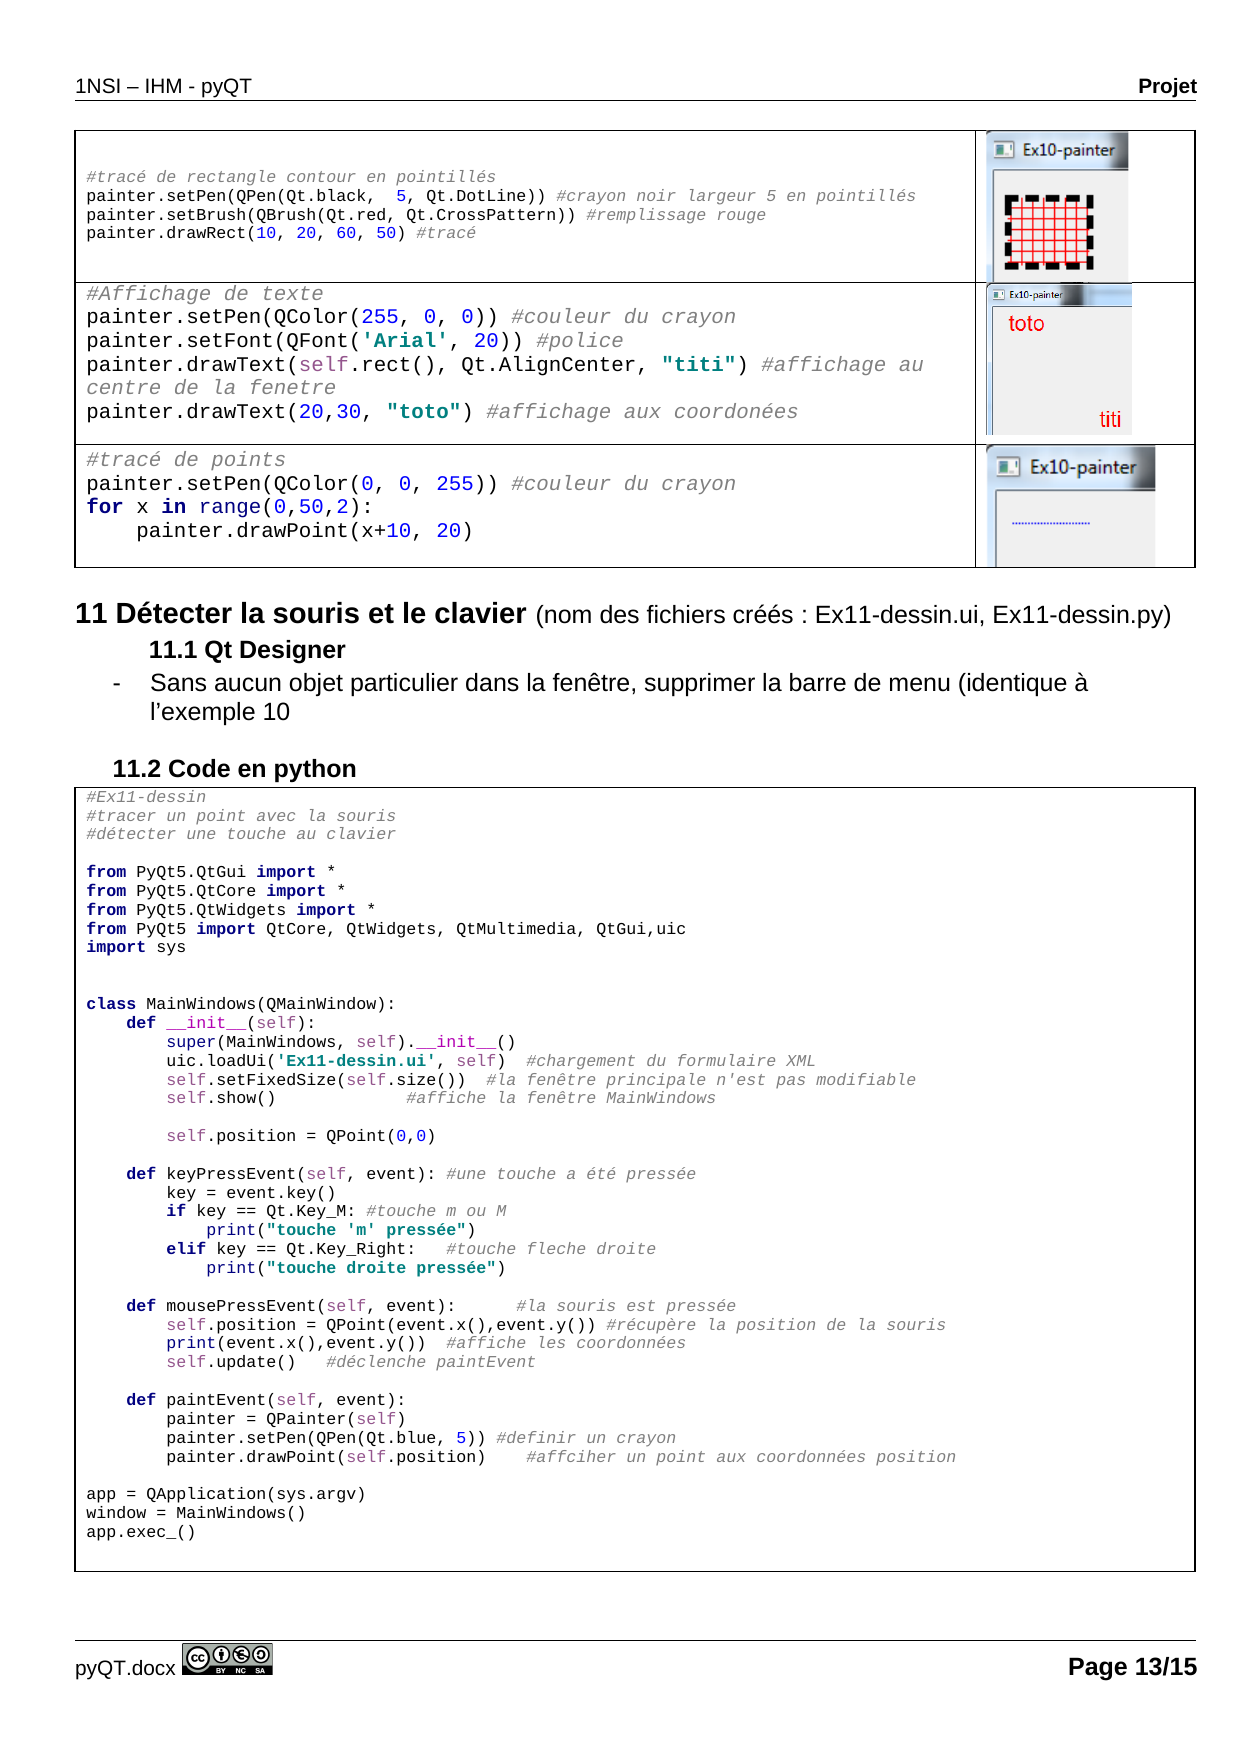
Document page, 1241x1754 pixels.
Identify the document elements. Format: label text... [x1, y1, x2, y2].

table_header [976, 131, 986, 282]
table_cell [976, 283, 1194, 443]
table_cell #tracé de points painter.setPen(QColor(0, 0, 255)) #couleur du crayon for x in range(0,50,2): painter.drawPoint(x+10, 20) [76, 445, 975, 567]
table_cell [1156, 445, 1194, 567]
table_header #Ex11-dessin #tracer un point avec la souris #détecter une touche au clavier from PyQt5.QtGui import * from PyQt5.QtCore import * from PyQt5.QtWidgets import * from PyQt5 import QtCore, QtWidgets, QtMultimedia, QtGui,uic import sys class MainWindows(QMainWindow): def __init__(self): super(MainWindows, self).__init__() uic.loadUi('Ex11-dessin.ui', self) #chargement du formulaire XML self.setFixedSize(self.size()) #la fenêtre principale n'est pas modifiable self.show() #affiche la fenêtre MainWindows self.position = QPoint(0,0) def keyPressEvent(self, event): #une touche a été pressée key = event.key() if key == Qt.Key_M: #touche m ou M print("touche 'm' pressée") elif key == Qt.Key_Right: #touche fleche droite print("touche droite pressée") def mousePressEvent(self, event): #la souris est pressée self.position = QPoint(event.x(),event.y()) #récupère la position de la souris print(event.x(),event.y()) #affiche les coordonnées self.update() #déclenche paintEvent def paintEvent(self, event): painter = QPainter(self) painter.setPen(QPen(Qt.blue, 5)) #definir un crayon painter.drawPoint(self.position) #affciher un point aux coordonnées position app = QApplication(sys.argv) window = MainWindows() app.exec_() [76, 788, 1194, 1571]
table_cell [976, 445, 986, 567]
text 11 Détecter la souris et le clavier (nom des fichiers créés : Ex11-dessin.ui, Ex11-dessin.py) [75, 596, 1196, 630]
text 11.2 Code en python [112, 754, 1196, 783]
text 11.1 Qt Designer [75, 635, 1196, 664]
list Sans aucun objet particulier dans la fenêtre, supprimer la barre de menu (identique à l’exemple 10 [112, 668, 1196, 725]
table_header [1129, 131, 1194, 282]
picture [182, 1643, 273, 1675]
table_header #tracé de rectangle contour en pointillés painter.setPen(QPen(Qt.black, 5, Qt.DotLine)) #crayon noir largeur 5 en pointillés painter.setBrush(QBrush(Qt.red, Qt.CrossPattern)) #remplissage rouge painter.drawRect(10, 20, 60, 50) #tracé [76, 131, 975, 282]
